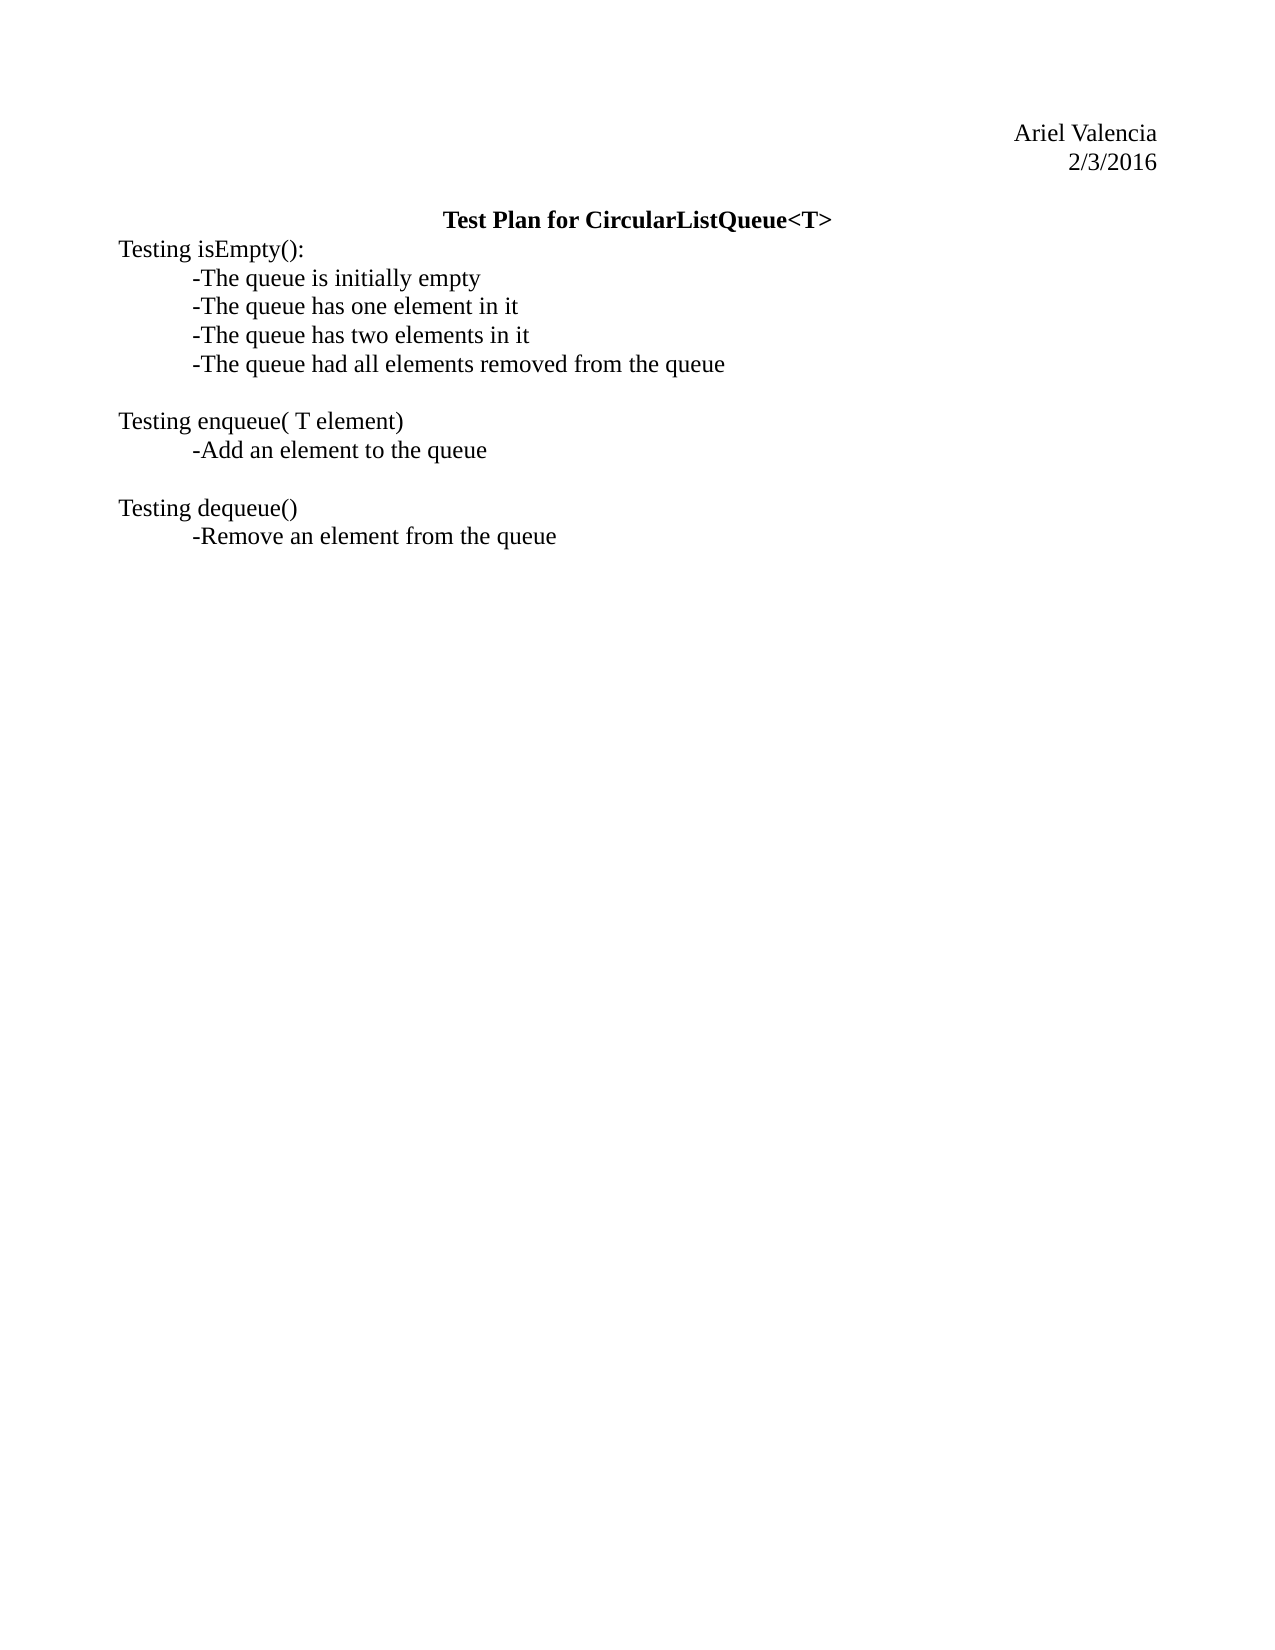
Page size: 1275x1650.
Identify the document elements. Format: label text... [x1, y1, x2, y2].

text Testing dequeue() [118, 493, 1157, 521]
text -The queue has two elements in it [118, 320, 1157, 349]
text Testing isEmpty(): [118, 234, 1157, 263]
text -The queue has one element in it [118, 291, 1157, 320]
text -The queue is initially empty [118, 263, 1157, 291]
text -The queue had all elements removed from the queue [118, 349, 1157, 378]
text -Remove an element from the queue [118, 521, 1157, 550]
text -Add an element to the queue [118, 435, 1157, 464]
text Testing enqueue( T element) [118, 406, 1157, 435]
text Test Plan for CircularListQueue<T> [118, 205, 1157, 234]
